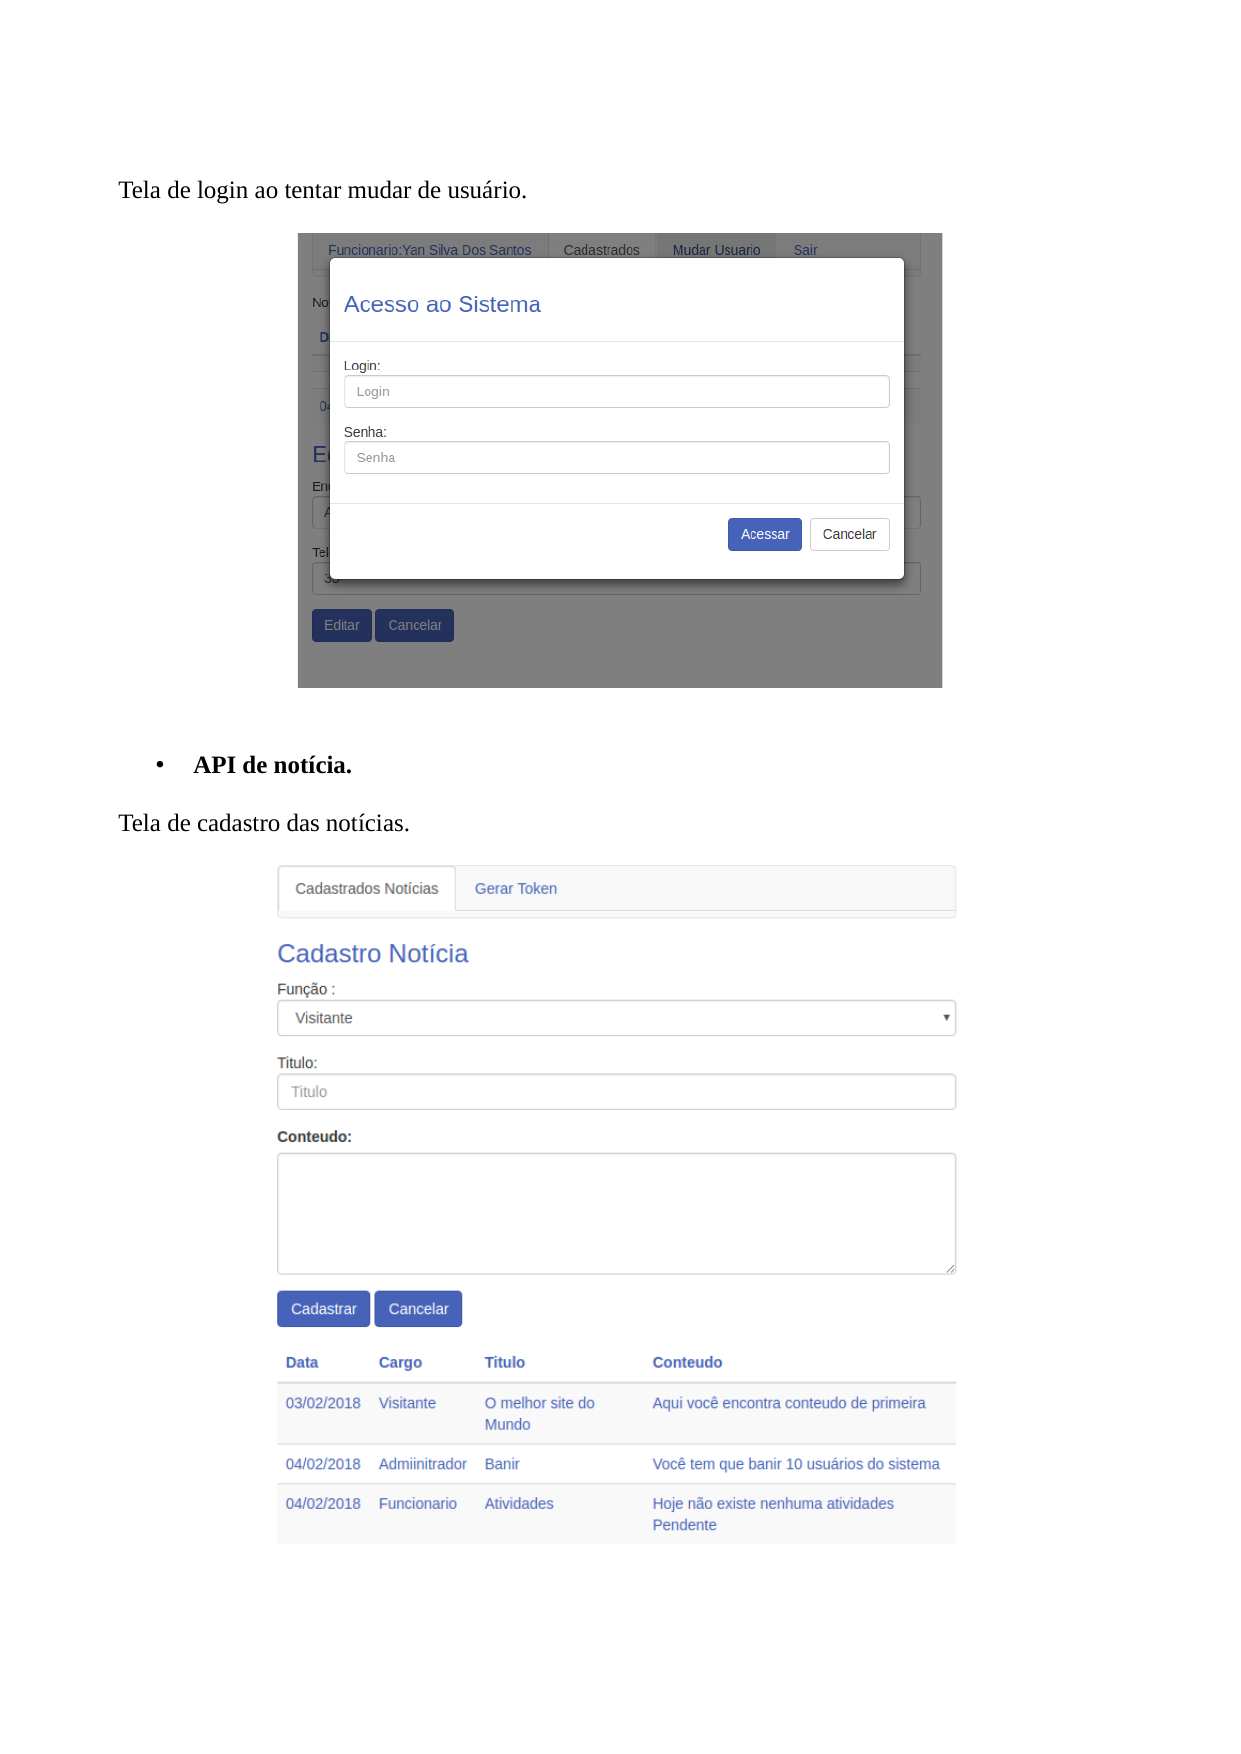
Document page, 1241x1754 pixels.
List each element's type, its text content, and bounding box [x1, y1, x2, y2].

text Tela de login ao tentar mudar de usuário. [118, 176, 1122, 204]
picture [274, 865, 966, 1572]
text Tela de cadastro das notícias. [118, 808, 1122, 837]
list API de notícia. [156, 751, 1122, 779]
picture [297, 233, 943, 688]
